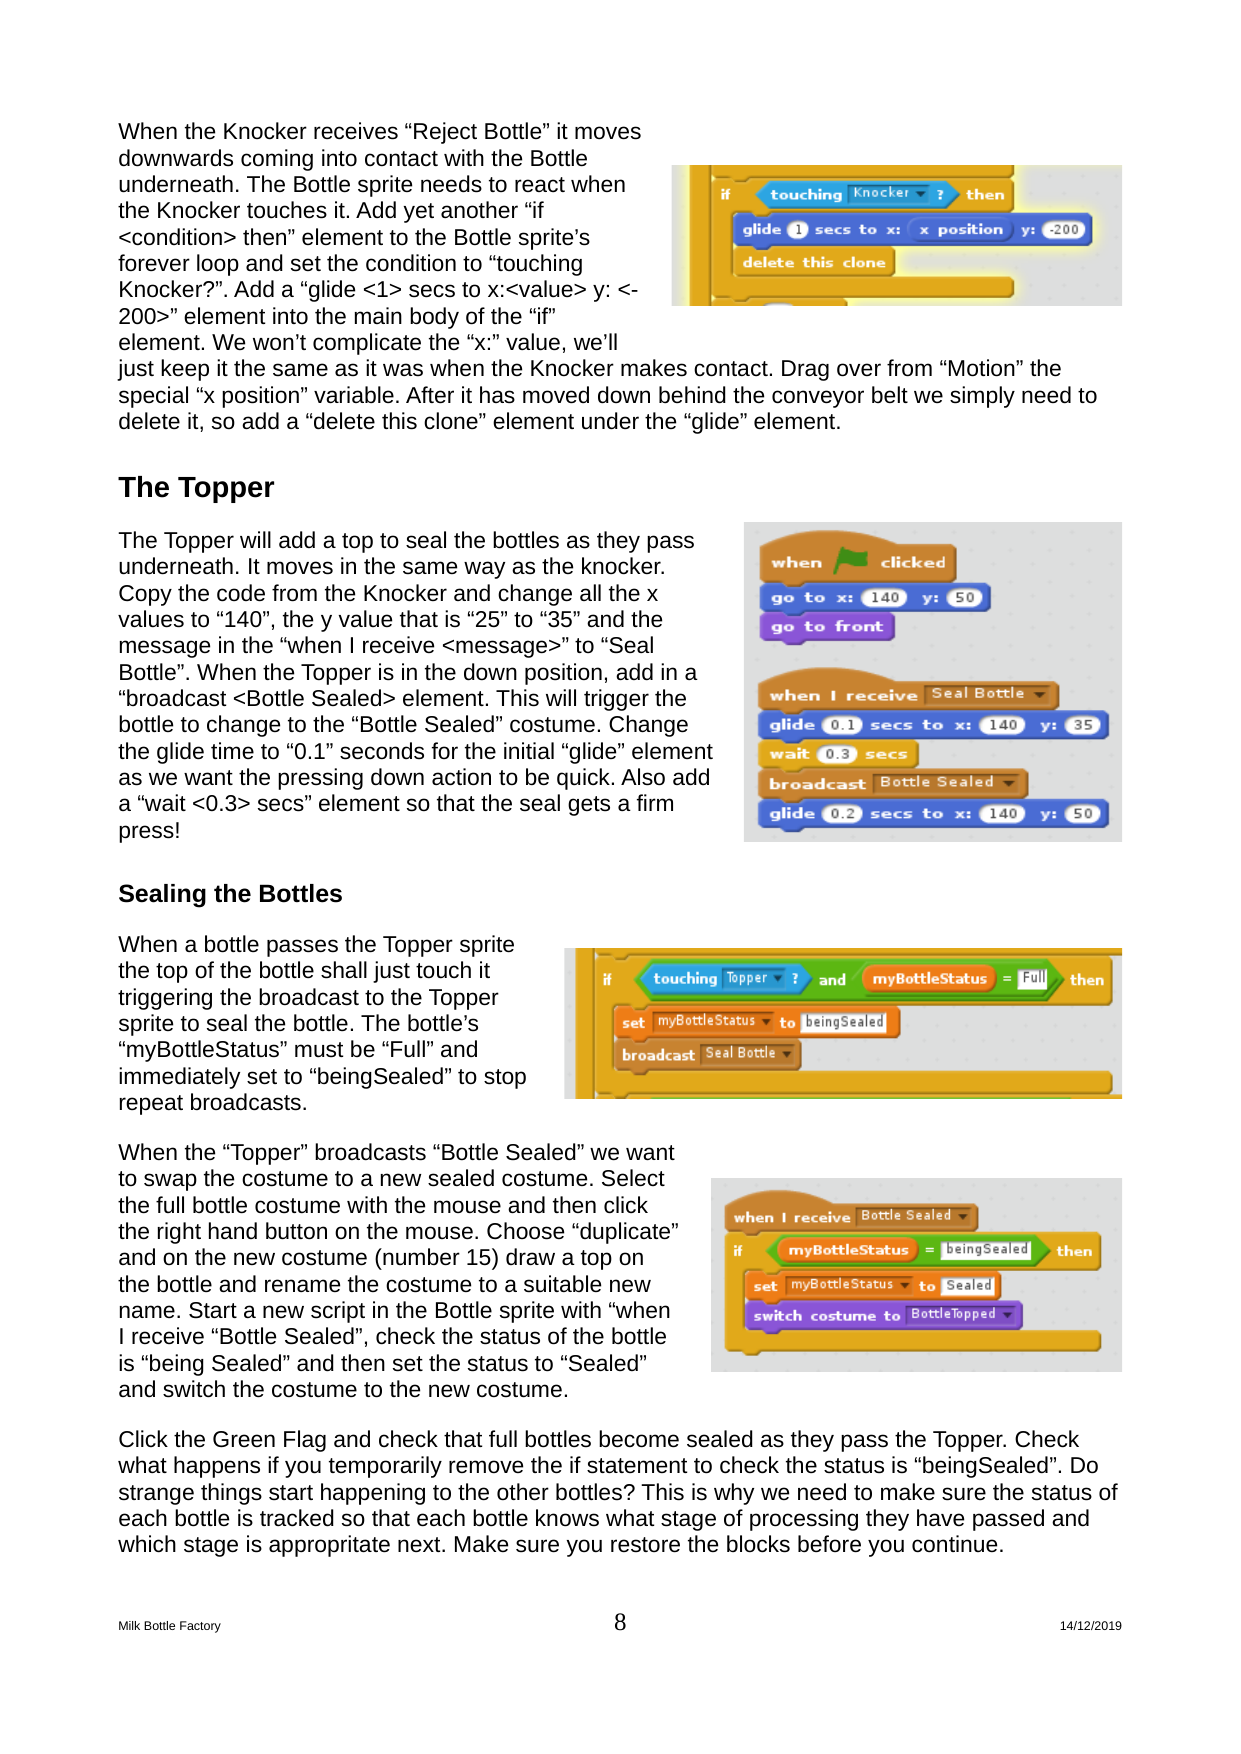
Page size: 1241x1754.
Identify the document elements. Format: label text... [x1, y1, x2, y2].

picture [671, 165, 1123, 306]
picture [743, 522, 1123, 842]
text Click the Green Flag and check that full bottles become sealed as they pass the Topper. Check what happens if you temporarily remove the if statement to check the status is “beingSealed”. Do strange things start happening to the other bottles? This is why we need to make sure the status of each bottle is tracked so that each bottle knows what stage of processing they have passed and which stage is appropritate next. Make sure you restore the blocks before you continue. [118, 1426, 1122, 1558]
subtitle The Topper [118, 470, 1122, 503]
text When the “Topper” broadcasts “Bottle Sealed” we want to swap the costume to a new sealed costume. Select the full bottle costume with the mouse and then click the right hand button on the mouse. Choose “duplicate” and on the new costume (number 15) draw a top on the bottle and rename the costume to a suitable new name. Start a new script in the Bottle sprite with “when I receive “Bottle Sealed”, check the status of the bottle is “being Sealed” and then set the status to “Sealed” and switch the costume to the new costume. [118, 1139, 1122, 1402]
text The Topper will add a top to seal the bottles as they pass underneath. It moves in the same way as the knocker. Copy the code from the Knocker and change all the x values to “140”, the y value that is “25” to “35” and the message in the “when I receive <message>” to “Seal Bottle”. When the Topper is in the down position, add in a “broadcast <Bottle Sealed> element. This will trigger the bottle to change to the “Bottle Sealed” costume. Change the glide time to “0.1” seconds for the initial “glide” element as we want the pressing down action to be quick. Also add a “wait <0.3> secs” element so that the seal gets a firm press! [118, 527, 1122, 843]
text When a bottle passes the Topper sprite the top of the bottle shall just touch it triggering the broadcast to the Topper sprite to seal the bottle. The bottle’s “myBottleStatus” must be “Full” and immediately set to “beingSealed” to stop repeat broadcasts. [118, 931, 1122, 1115]
picture [564, 948, 1123, 1099]
subtitle Sealing the Bottles [118, 878, 1122, 907]
text When the Knocker receives “Reject Bottle” it moves downwards coming into contact with the Bottle underneath. The Bottle sprite needs to react when the Knocker touches it. Add yet another “if <condition> then” element to the Bottle sprite’s forever loop and set the condition to “touching Knocker?”. Add a “glide <1> secs to x:<value> y: <-200>” element into the main body of the “if” element. We won’t complicate the “x:” value, we’ll just keep it the same as it was when the Knocker makes contact. Drag over from “Motion” the special “x position” variable. After it has moved down behind the conveyor belt we simply need to delete it, so add a “delete this clone” element under the “glide” element. [118, 118, 1122, 434]
picture [711, 1178, 1123, 1372]
